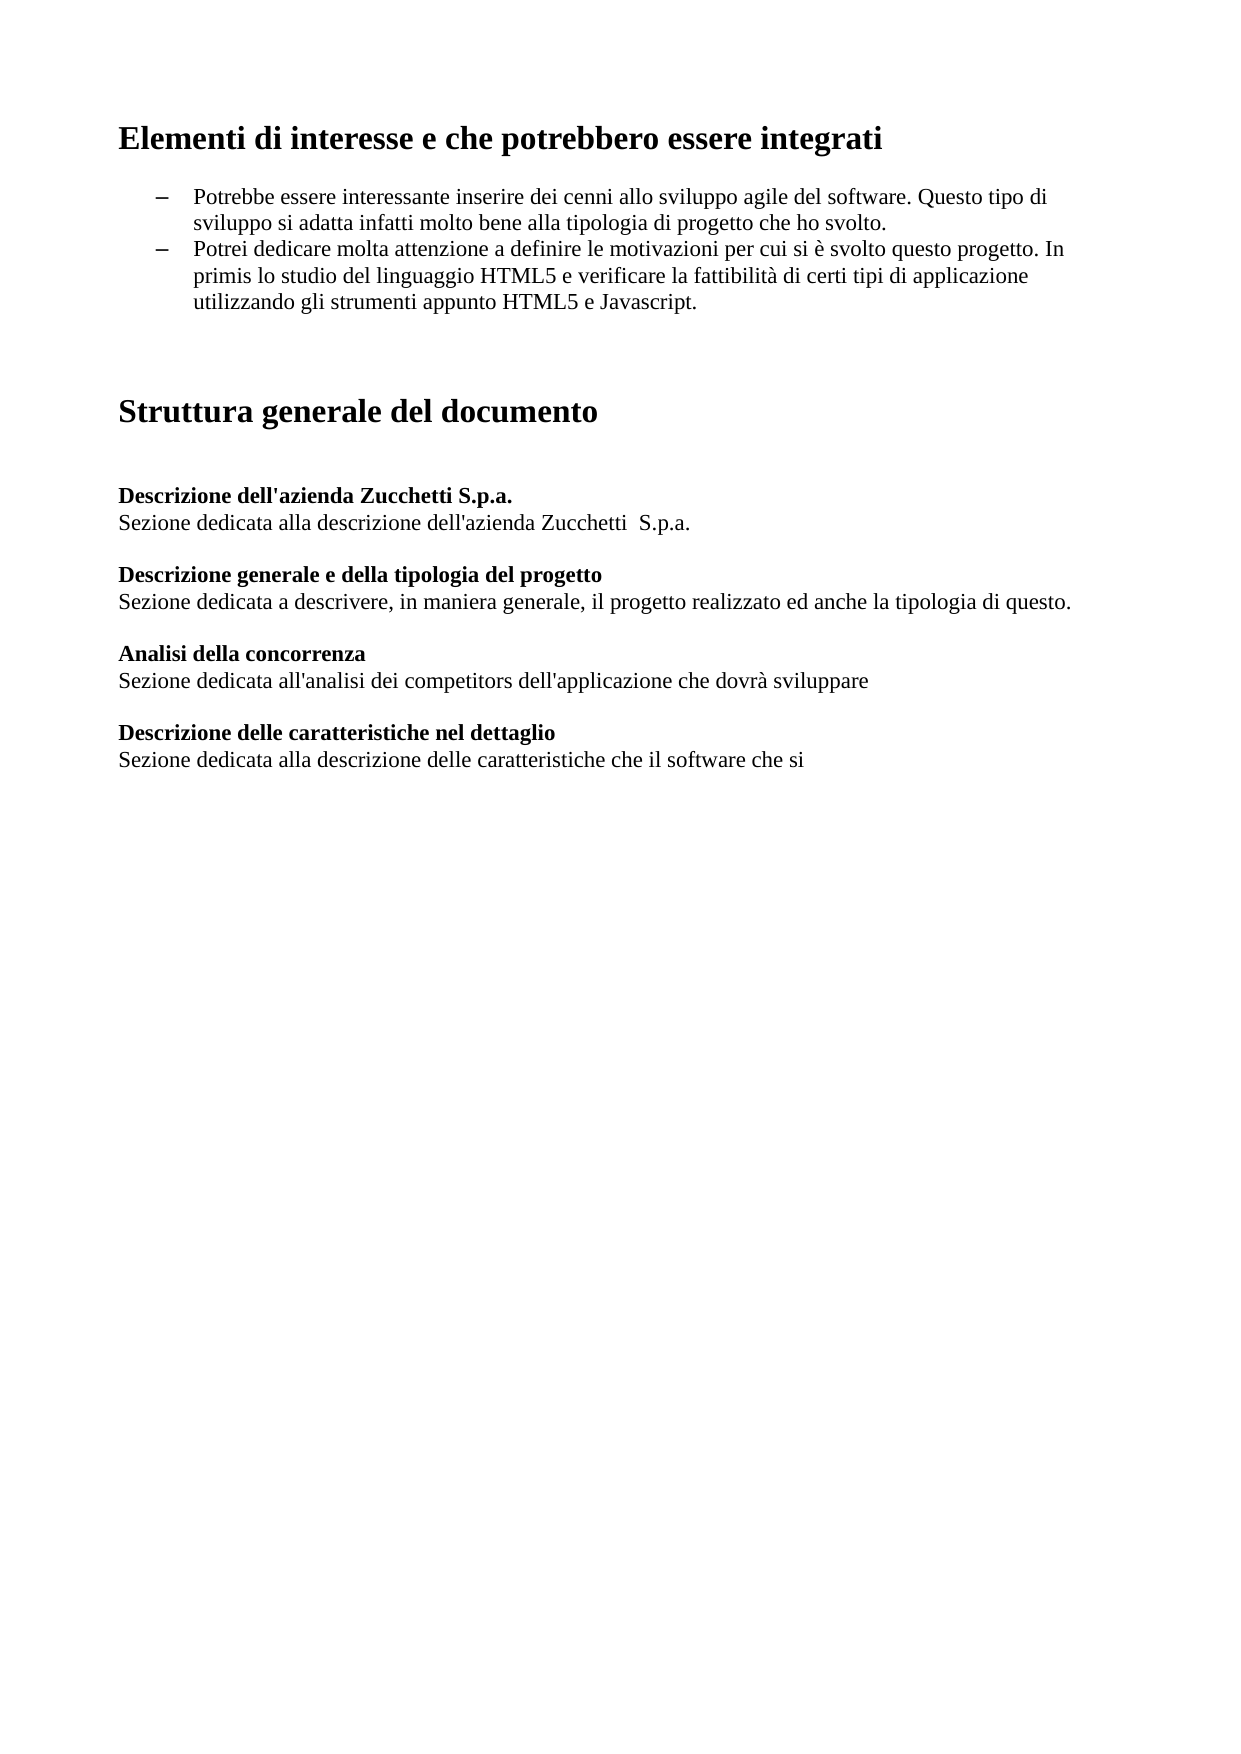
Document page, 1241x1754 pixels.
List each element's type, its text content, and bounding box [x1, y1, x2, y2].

text Sezione dedicata a descrivere, in maniera generale, il progetto realizzato ed anche la tipologia di questo. [118, 588, 1122, 614]
text Sezione dedicata all'analisi dei competitors dell'applicazione che dovrà sviluppare [118, 667, 1122, 693]
list Potrebbe essere interessante inserire dei cenni allo sviluppo agile del software. Questo tipo di sviluppo si adatta infatti molto bene alla tipologia di progetto che ho svolto. [156, 183, 1122, 236]
list Potrei dedicare molta attenzione a definire le motivazioni per cui si è svolto questo progetto. In primis lo studio del linguaggio HTML5 e verificare la fattibilità di certi tipi di applicazione utilizzando gli strumenti appunto HTML5 e Javascript. [156, 236, 1122, 314]
text Elementi di interesse e che potrebbero essere integrati [118, 118, 1122, 156]
text Analisi della concorrenza [118, 640, 1122, 667]
text Struttura generale del documento [118, 391, 1122, 429]
text Descrizione delle caratteristiche nel dettaglio [118, 719, 1122, 746]
text Sezione dedicata alla descrizione delle caratteristiche che il software che si [118, 746, 1122, 772]
text Descrizione dell'azienda Zucchetti S.p.a. [118, 482, 1122, 509]
text Sezione dedicata alla descrizione dell'azienda Zucchetti S.p.a. [118, 509, 1122, 535]
text Descrizione generale e della tipologia del progetto [118, 561, 1122, 588]
